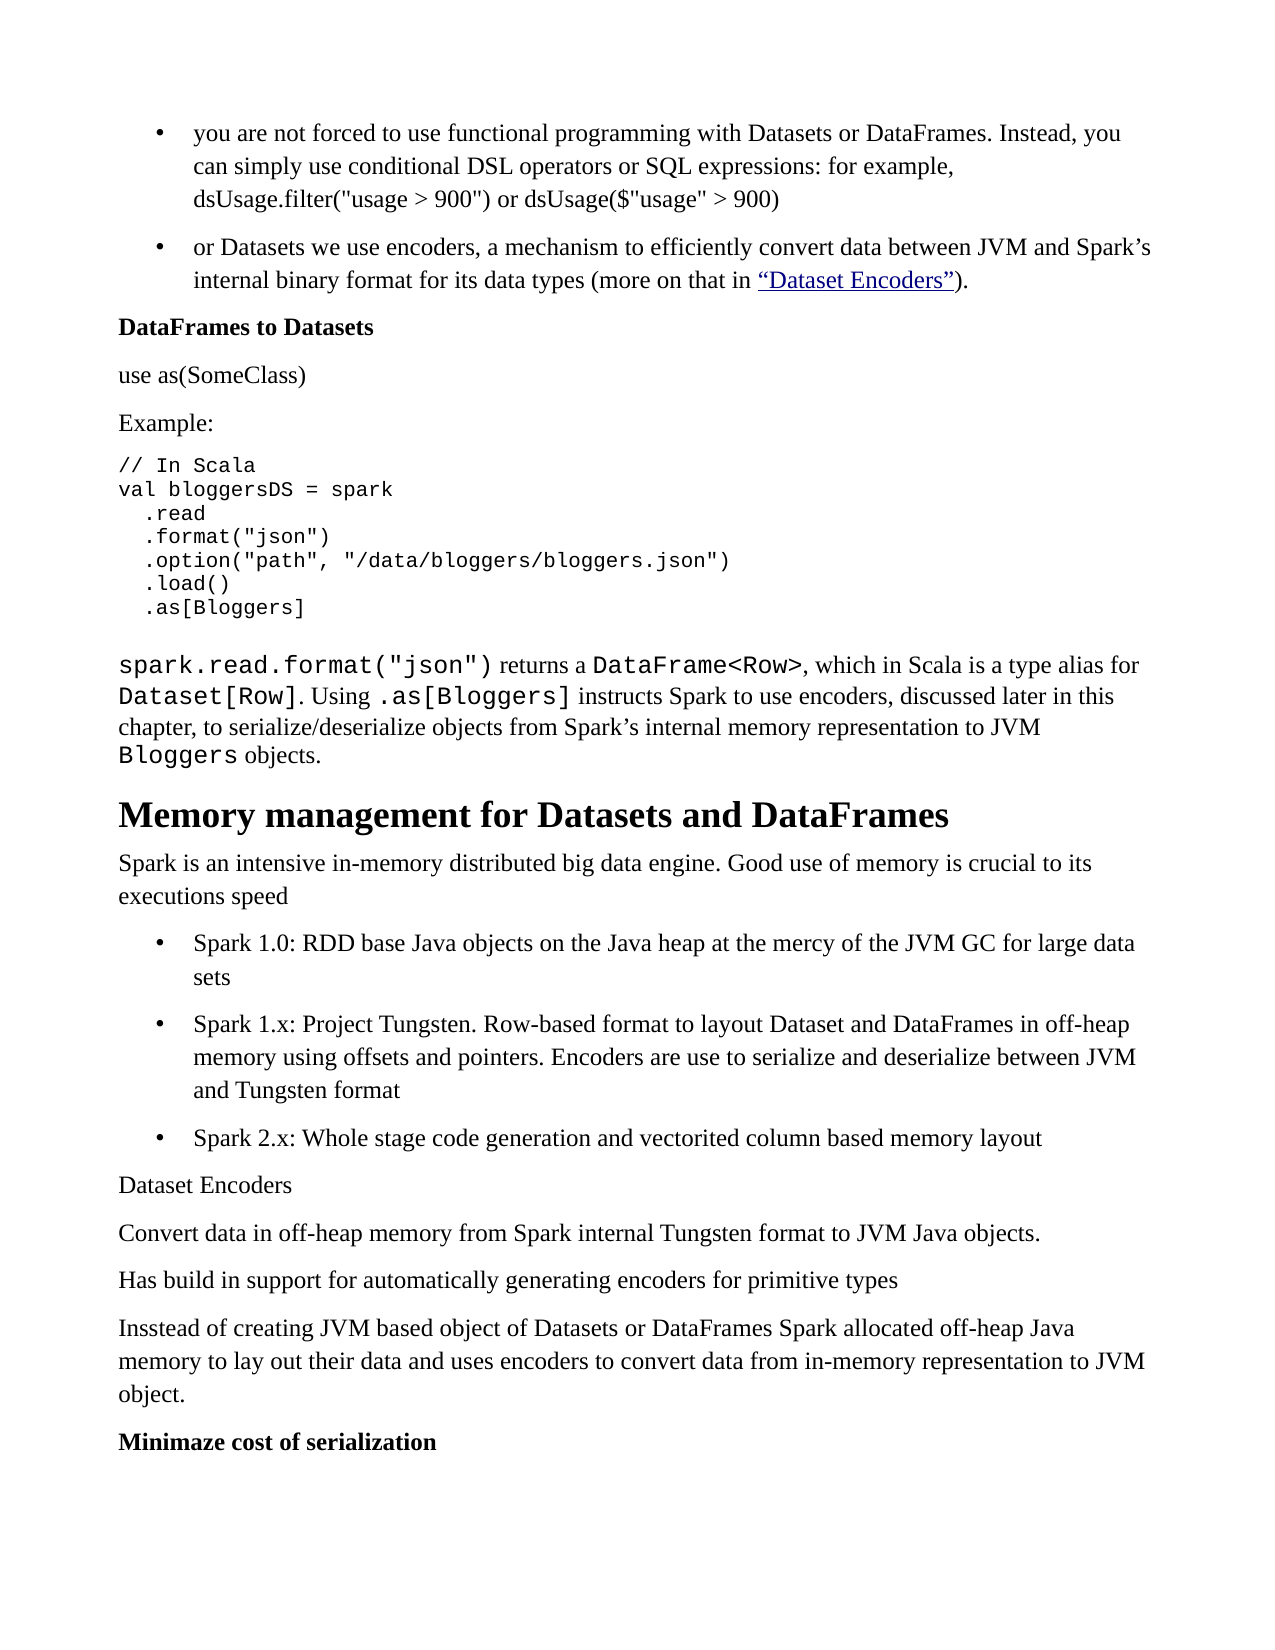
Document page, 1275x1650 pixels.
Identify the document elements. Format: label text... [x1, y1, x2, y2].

list you are not forced to use functional programming with Datasets or DataFrames. Instead, you can simply use conditional DSL operators or SQL expressions: for example, dsUsage.filter("usage > 900") or dsUsage($"usage" > 900) [156, 118, 1157, 213]
subtitle Memory management for Datasets and DataFrames [118, 792, 1157, 835]
text Insstead of creating JVM based object of Datasets or DataFrames Spark allocated off-heap Java memory to lay out their data and uses encoders to convert data from in-memory representation to JVM object. [118, 1313, 1157, 1408]
text DataFrames to Datasets [118, 312, 1157, 341]
text use as(SomeClass) [118, 360, 1157, 389]
text Minimaze cost of serialization [118, 1427, 1157, 1456]
text .as[Bloggers] [118, 597, 1157, 621]
text Has build in support for automatically generating encoders for primitive types [118, 1266, 1157, 1294]
text .format("json") [118, 526, 1157, 550]
text // In Scala [118, 455, 1157, 479]
text .option("path", "/data/bloggers/bloggers.json") [118, 550, 1157, 573]
text Spark is an intensive in-memory distributed big data engine. Good use of memory is crucial to its executions speed [118, 848, 1157, 910]
list or Datasets we use encoders, a mechanism to efficiently convert data between JVM and Spark’s internal binary format for its data types (more on that in “Dataset Encoders”). [156, 232, 1157, 293]
text spark.read.format("json") returns a DataFrame<Row>, which in Scala is a type alias for Dataset[Row]. Using .as[Bloggers] instructs Spark to use encoders, discussed later in this chapter, to serialize/deserialize objects from Spark’s internal memory representation to JVM Bloggers objects. [118, 650, 1157, 771]
list Spark 1.x: Project Tungsten. Row-based format to layout Dataset and DataFrames in off-heap memory using offsets and pointers. Encoders are use to serialize and deserialize between JVM and Tungsten format [156, 1009, 1157, 1104]
text .load() [118, 573, 1157, 597]
text val bloggersDS = spark [118, 479, 1157, 502]
list Spark 2.x: Whole stage code generation and vectorited column based memory layout [156, 1123, 1157, 1152]
text .read [118, 502, 1157, 526]
list Spark 1.0: RDD base Java objects on the Java heap at the mercy of the JVM GC for large data sets [156, 928, 1157, 990]
text Example: [118, 408, 1157, 436]
text Convert data in off-heap memory from Spark internal Tungsten format to JVM Java objects. [118, 1218, 1157, 1247]
text Dataset Encoders [118, 1170, 1157, 1199]
